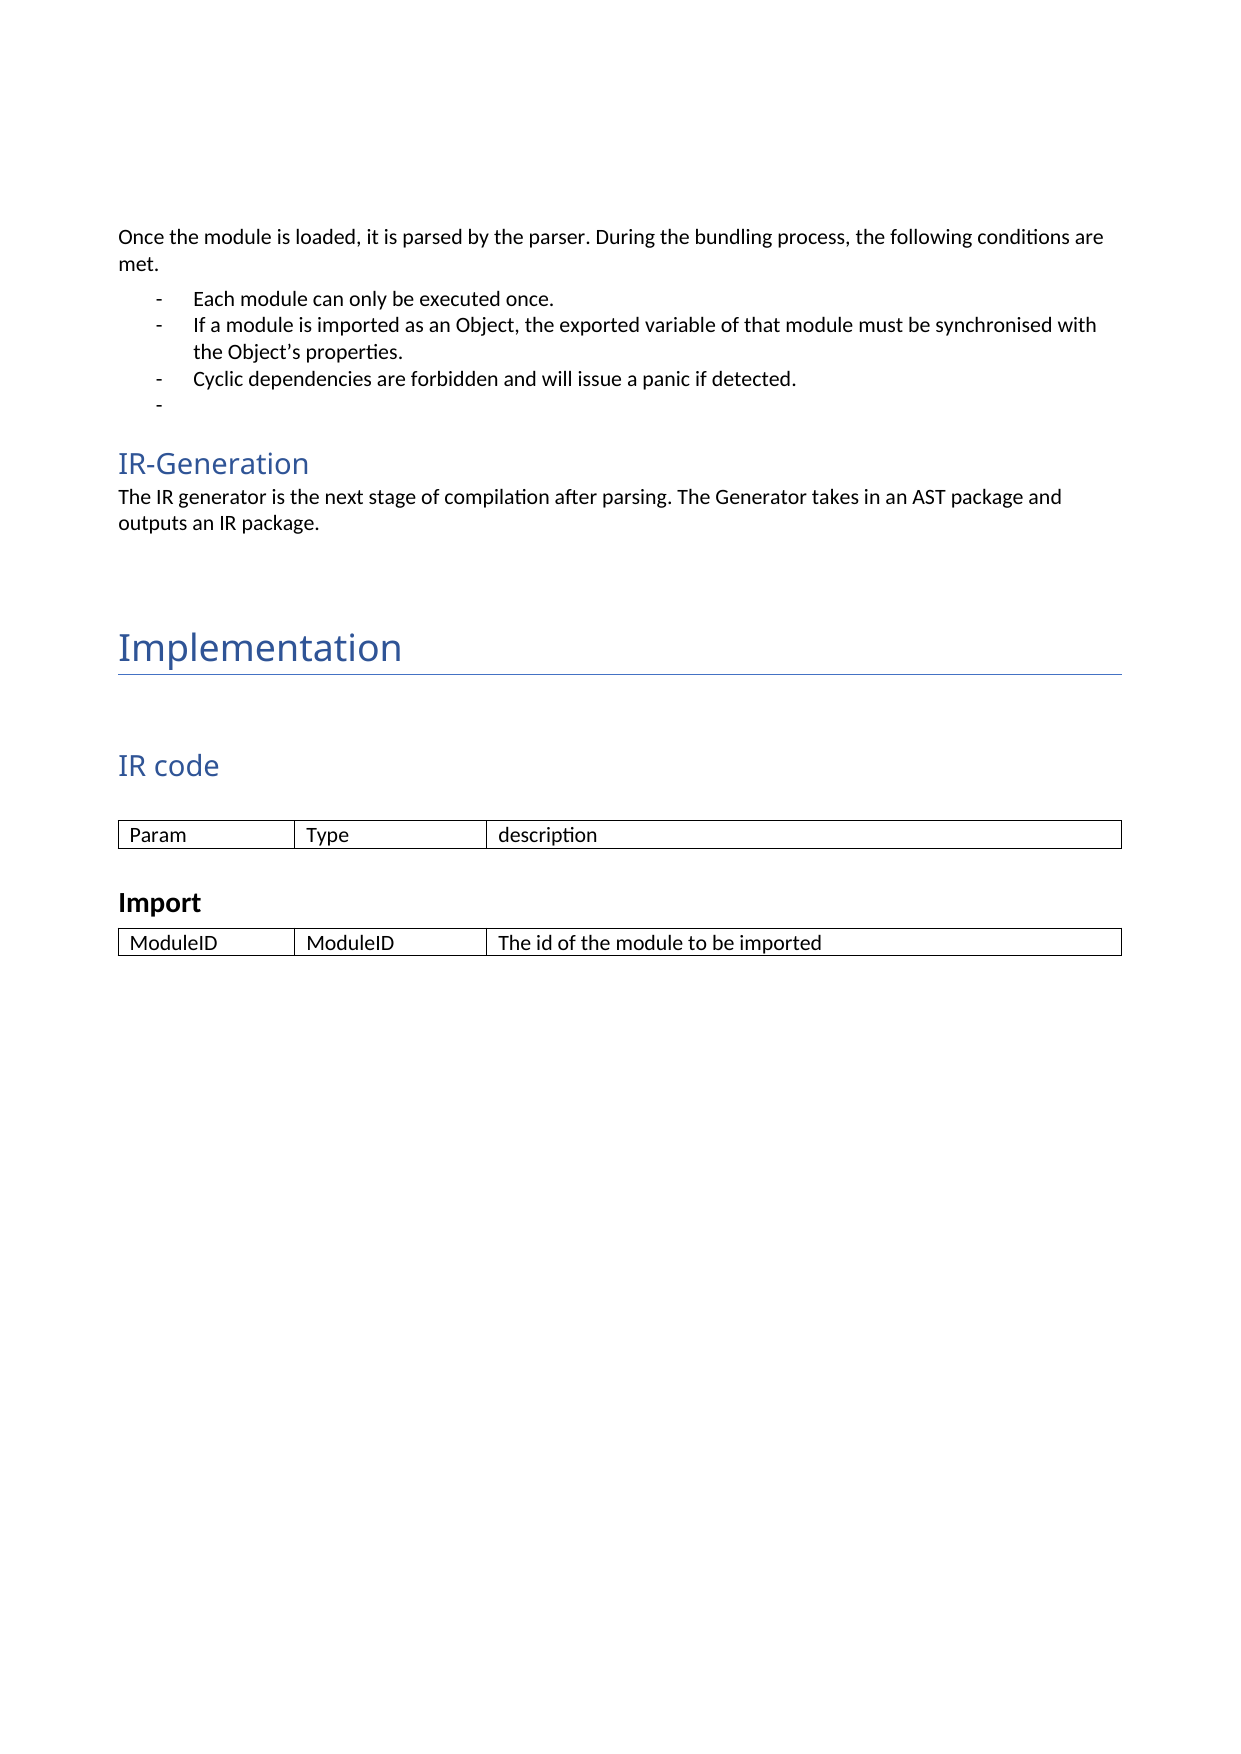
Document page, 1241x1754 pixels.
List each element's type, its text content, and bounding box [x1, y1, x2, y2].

text Import [118, 884, 1122, 919]
table_header ModuleID [295, 929, 486, 955]
table_header Type [295, 821, 486, 848]
table_header The id of the module to be imported [487, 929, 1121, 955]
list If a module is imported as an Object, the exported variable of that module must be synchronised with the Object’s properties. [156, 311, 1122, 365]
subtitle IR-Generation [118, 443, 1122, 483]
text The IR generator is the next stage of compilation after parsing. The Generator takes in an AST package and outputs an IR package. [118, 483, 1122, 536]
table_header description [487, 821, 1121, 848]
subtitle Implementation [118, 621, 1122, 674]
text Once the module is loaded, it is parsed by the parser. During the bundling process, the following conditions are met. [118, 223, 1122, 276]
table_header Param [119, 821, 294, 848]
list Cyclic dependencies are forbidden and will issue a panic if detected. [156, 365, 1122, 391]
list Each module can only be executed once. [156, 285, 1122, 311]
subtitle IR code [118, 745, 1122, 785]
table_header ModuleID [119, 929, 294, 955]
